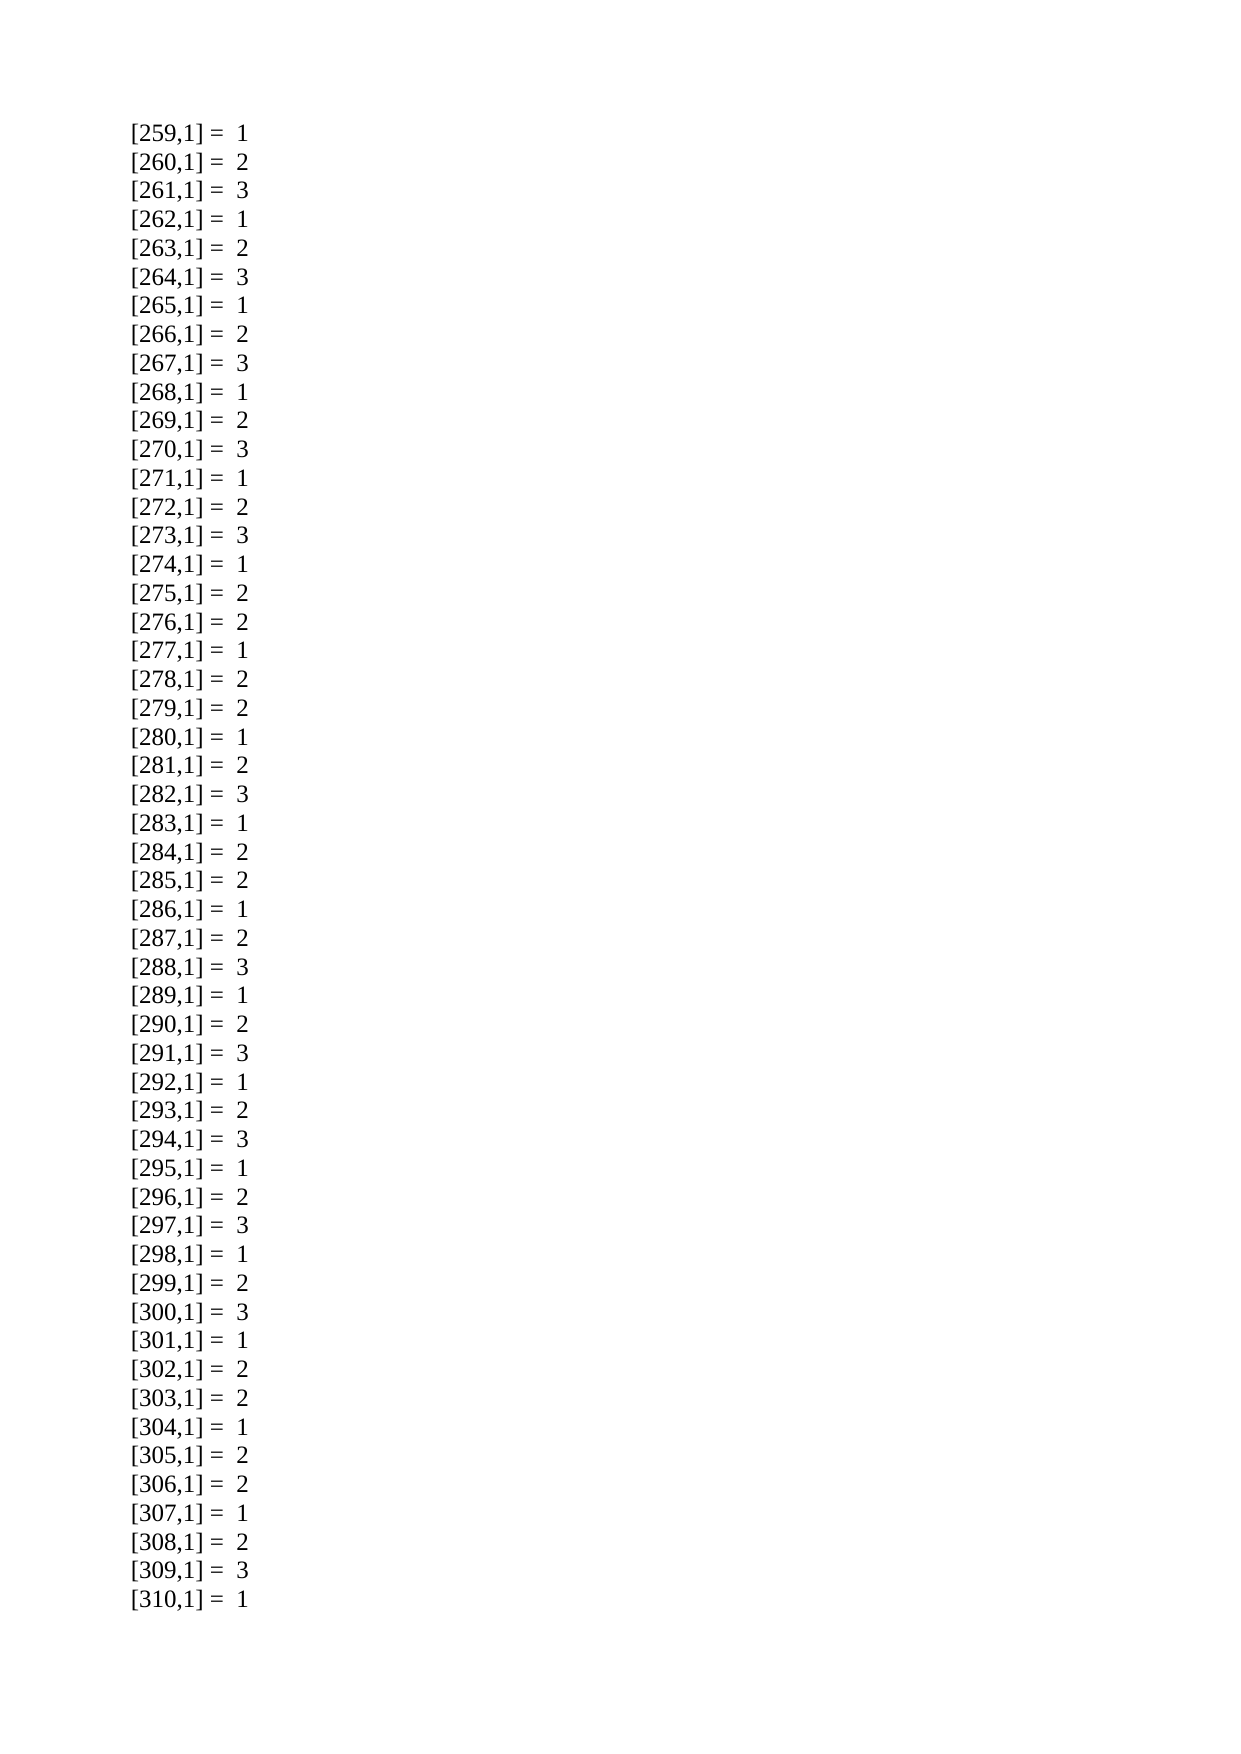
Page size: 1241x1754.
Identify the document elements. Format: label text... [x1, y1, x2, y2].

text [272,1] = 2 [118, 492, 1122, 521]
text [303,1] = 2 [118, 1383, 1122, 1412]
text [267,1] = 3 [118, 348, 1122, 377]
text [310,1] = 1 [118, 1584, 1122, 1613]
text [284,1] = 2 [118, 837, 1122, 866]
text [308,1] = 2 [118, 1527, 1122, 1556]
text [301,1] = 1 [118, 1326, 1122, 1354]
text [302,1] = 2 [118, 1354, 1122, 1383]
text [299,1] = 2 [118, 1268, 1122, 1297]
text [292,1] = 1 [118, 1067, 1122, 1096]
text [295,1] = 1 [118, 1153, 1122, 1182]
text [277,1] = 1 [118, 636, 1122, 664]
text [263,1] = 2 [118, 233, 1122, 262]
text [275,1] = 2 [118, 578, 1122, 607]
text [287,1] = 2 [118, 923, 1122, 952]
text [290,1] = 2 [118, 1009, 1122, 1038]
text [276,1] = 2 [118, 607, 1122, 636]
text [298,1] = 1 [118, 1239, 1122, 1268]
text [262,1] = 1 [118, 204, 1122, 233]
text [283,1] = 1 [118, 808, 1122, 837]
text [300,1] = 3 [118, 1297, 1122, 1326]
text [260,1] = 2 [118, 147, 1122, 176]
text [264,1] = 3 [118, 262, 1122, 291]
text [296,1] = 2 [118, 1182, 1122, 1211]
text [297,1] = 3 [118, 1211, 1122, 1239]
text [289,1] = 1 [118, 981, 1122, 1009]
text [271,1] = 1 [118, 463, 1122, 492]
text [286,1] = 1 [118, 894, 1122, 923]
text [280,1] = 1 [118, 722, 1122, 751]
text [278,1] = 2 [118, 664, 1122, 693]
text [281,1] = 2 [118, 751, 1122, 779]
text [291,1] = 3 [118, 1038, 1122, 1067]
text [282,1] = 3 [118, 779, 1122, 808]
text [268,1] = 1 [118, 377, 1122, 406]
text [269,1] = 2 [118, 406, 1122, 434]
text [306,1] = 2 [118, 1469, 1122, 1498]
text [285,1] = 2 [118, 866, 1122, 894]
text [270,1] = 3 [118, 434, 1122, 463]
text [294,1] = 3 [118, 1124, 1122, 1153]
text [274,1] = 1 [118, 549, 1122, 578]
text [293,1] = 2 [118, 1096, 1122, 1124]
text [305,1] = 2 [118, 1441, 1122, 1469]
text [304,1] = 1 [118, 1412, 1122, 1441]
text [266,1] = 2 [118, 319, 1122, 348]
text [273,1] = 3 [118, 521, 1122, 549]
text [259,1] = 1 [118, 118, 1122, 147]
text [261,1] = 3 [118, 176, 1122, 204]
text [279,1] = 2 [118, 693, 1122, 722]
text [309,1] = 3 [118, 1556, 1122, 1584]
text [288,1] = 3 [118, 952, 1122, 981]
text [307,1] = 1 [118, 1498, 1122, 1527]
text [265,1] = 1 [118, 291, 1122, 319]
